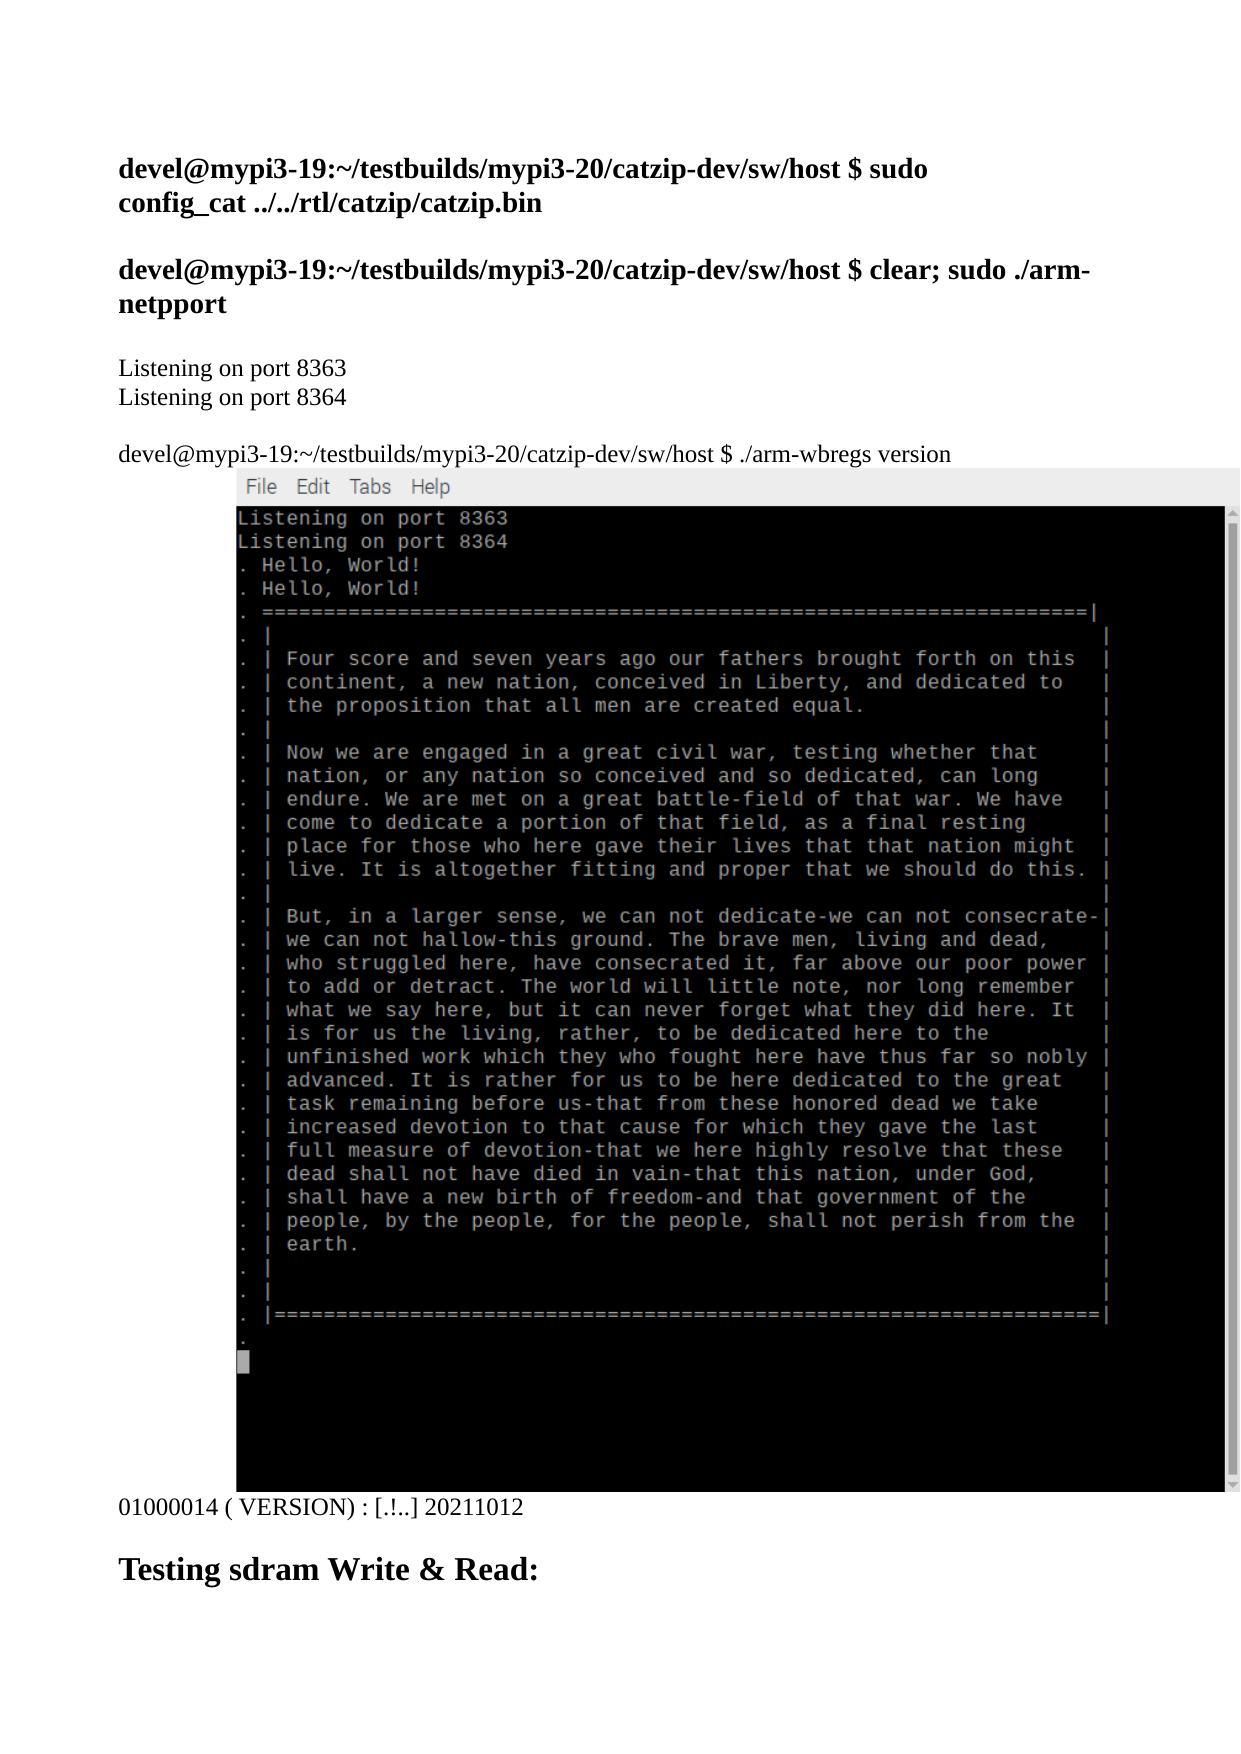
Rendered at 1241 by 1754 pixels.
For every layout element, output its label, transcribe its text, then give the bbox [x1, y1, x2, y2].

text devel@mypi3-19:~/testbuilds/mypi3-20/catzip-dev/sw/host $ ./arm-wbregs version [118, 439, 1122, 468]
text Listening on port 8363 [118, 353, 1122, 382]
text devel@mypi3-19:~/testbuilds/mypi3-20/catzip-dev/sw/host $ sudo config_cat ../../rtl/catzip/catzip.bin [118, 152, 1122, 219]
picture [236, 468, 1241, 1492]
text Testing sdram Write & Read: [118, 1549, 1122, 1588]
text Listening on port 8364 [118, 382, 1122, 410]
text devel@mypi3-19:~/testbuilds/mypi3-20/catzip-dev/sw/host $ clear; sudo ./arm-netpport [118, 252, 1122, 319]
text 01000014 ( VERSION) : [.!..] 20211012 [118, 468, 1122, 1521]
